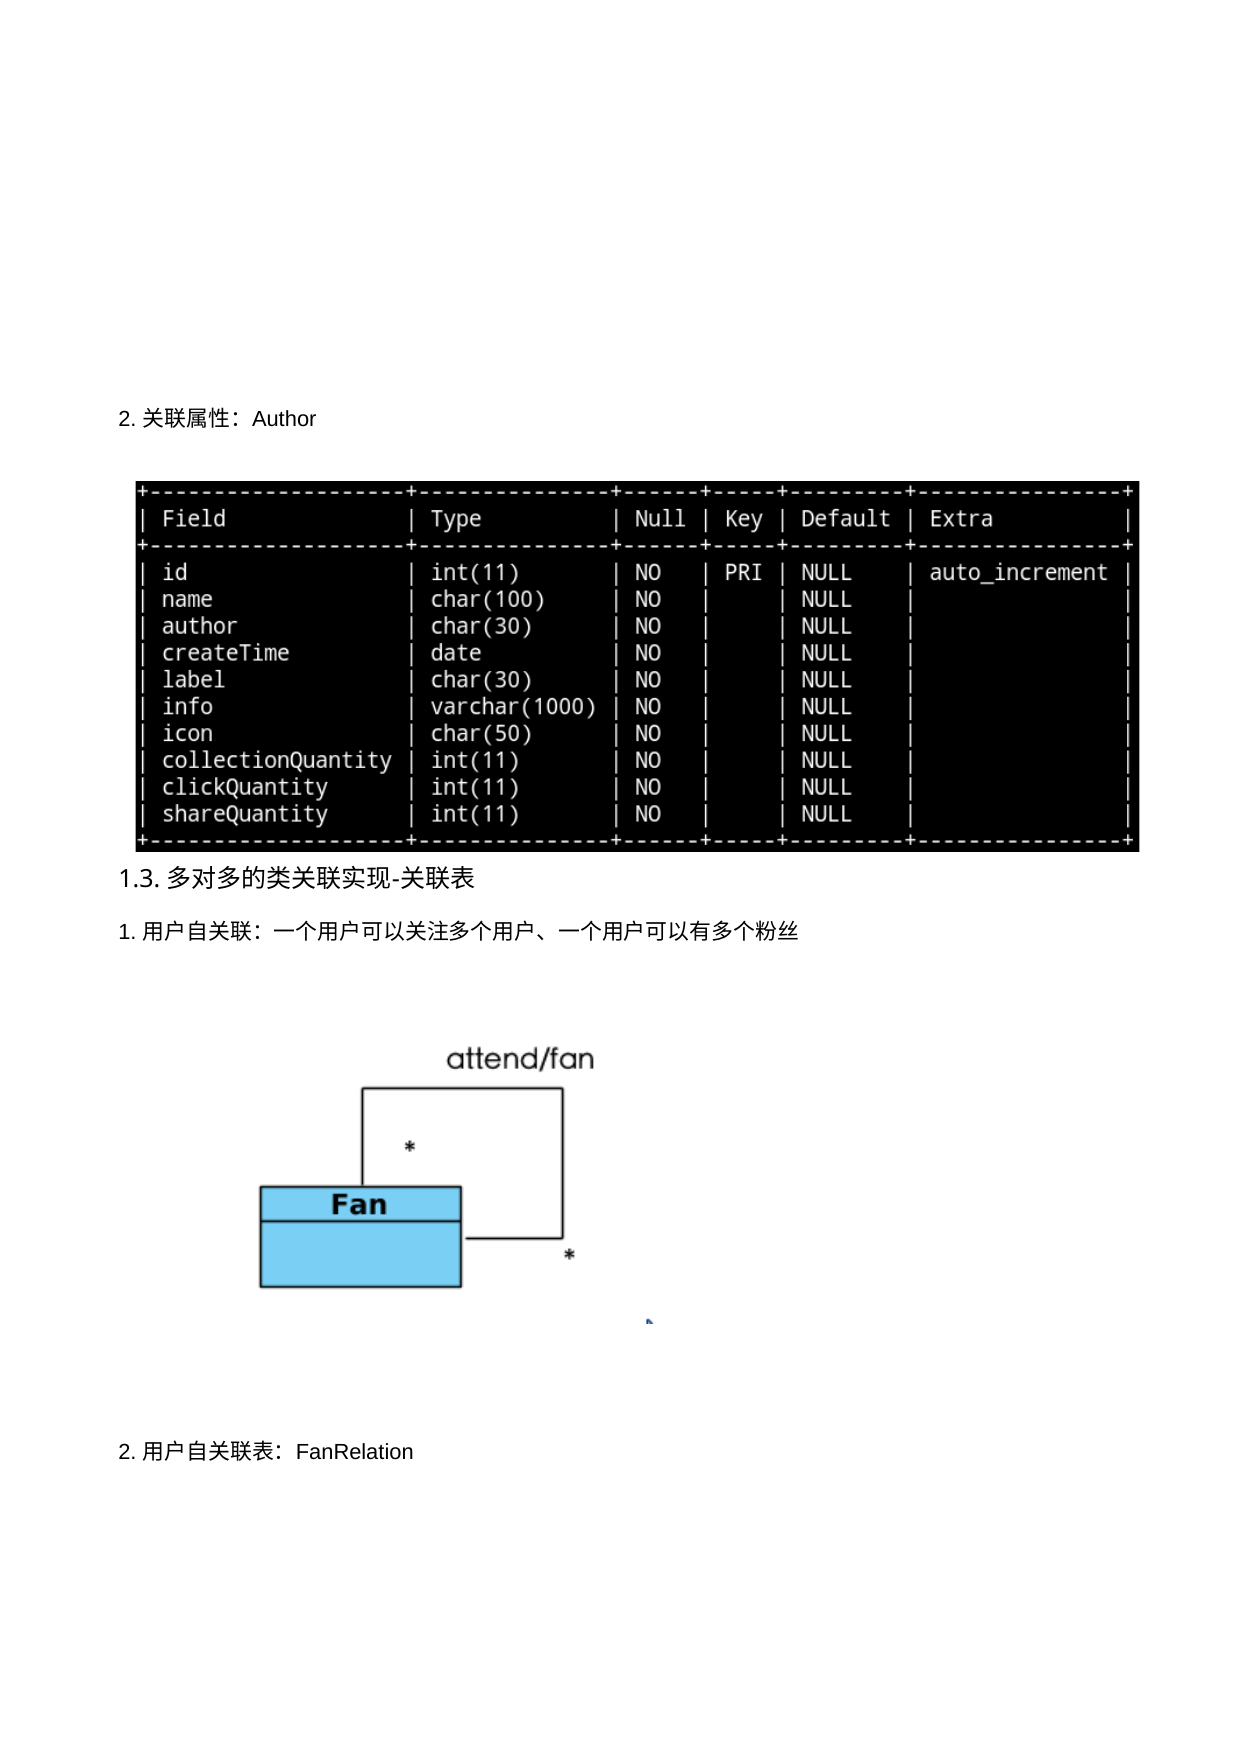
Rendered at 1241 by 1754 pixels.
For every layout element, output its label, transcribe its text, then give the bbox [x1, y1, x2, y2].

subtitle 用户自关联：一个用户可以关注多个用户、一个用户可以有多个粉丝 [118, 914, 1122, 945]
picture [135, 481, 1140, 852]
subtitle 关联属性：Author [118, 401, 1122, 432]
subtitle 用户自关联表：FanRelation [118, 1434, 1122, 1466]
subtitle 多对多的类关联实现-关联表 [118, 503, 1122, 895]
picture [171, 1008, 667, 1324]
